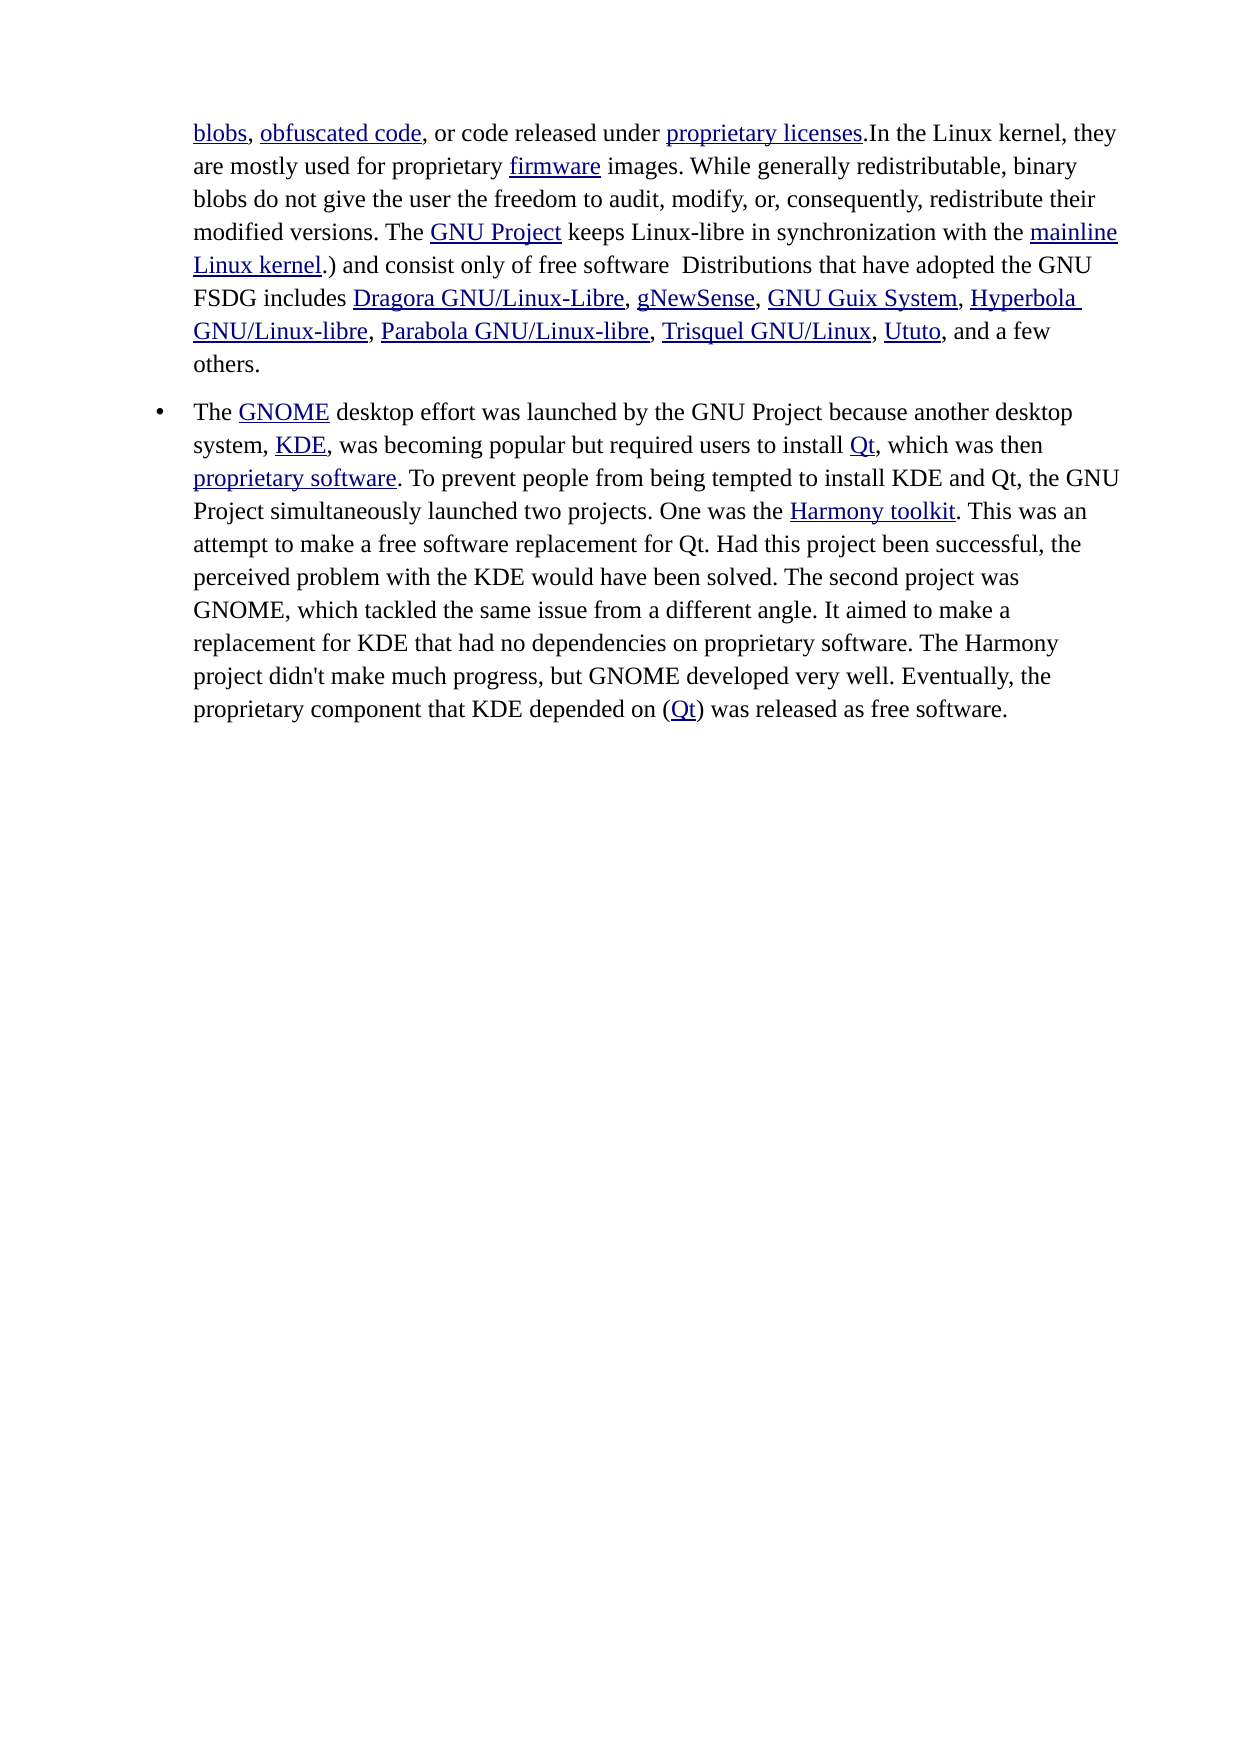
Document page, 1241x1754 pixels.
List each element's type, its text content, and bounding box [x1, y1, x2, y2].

list The GNOME desktop effort was launched by the GNU Project because another desktop system, KDE, was becoming popular but required users to install Qt, which was then proprietary software. To prevent people from being tempted to install KDE and Qt, the GNU Project simultaneously launched two projects. One was the Harmony toolkit. This was an attempt to make a free software replacement for Qt. Had this project been successful, the perceived problem with the KDE would have been solved. The second project was GNOME, which tackled the same issue from a different angle. It aimed to make a replacement for KDE that had no dependencies on proprietary software. The Harmony project didn't make much progress, but GNOME developed very well. Eventually, the proprietary component that KDE depended on (Qt) was released as free software. [156, 397, 1122, 723]
list blobs, obfuscated code, or code released under proprietary licenses.In the Linux kernel, they are mostly used for proprietary firmware images. While generally redistributable, binary blobs do not give the user the freedom to audit, modify, or, consequently, redistribute their modified versions. The GNU Project keeps Linux-libre in synchronization with the mainline Linux kernel.) and consist only of free software Distributions that have adopted the GNU FSDG includes Dragora GNU/Linux-Libre, gNewSense, GNU Guix System, Hyperbola GNU/Linux-libre, Parabola GNU/Linux-libre, Trisquel GNU/Linux, Ututo, and a few others. [156, 118, 1122, 378]
